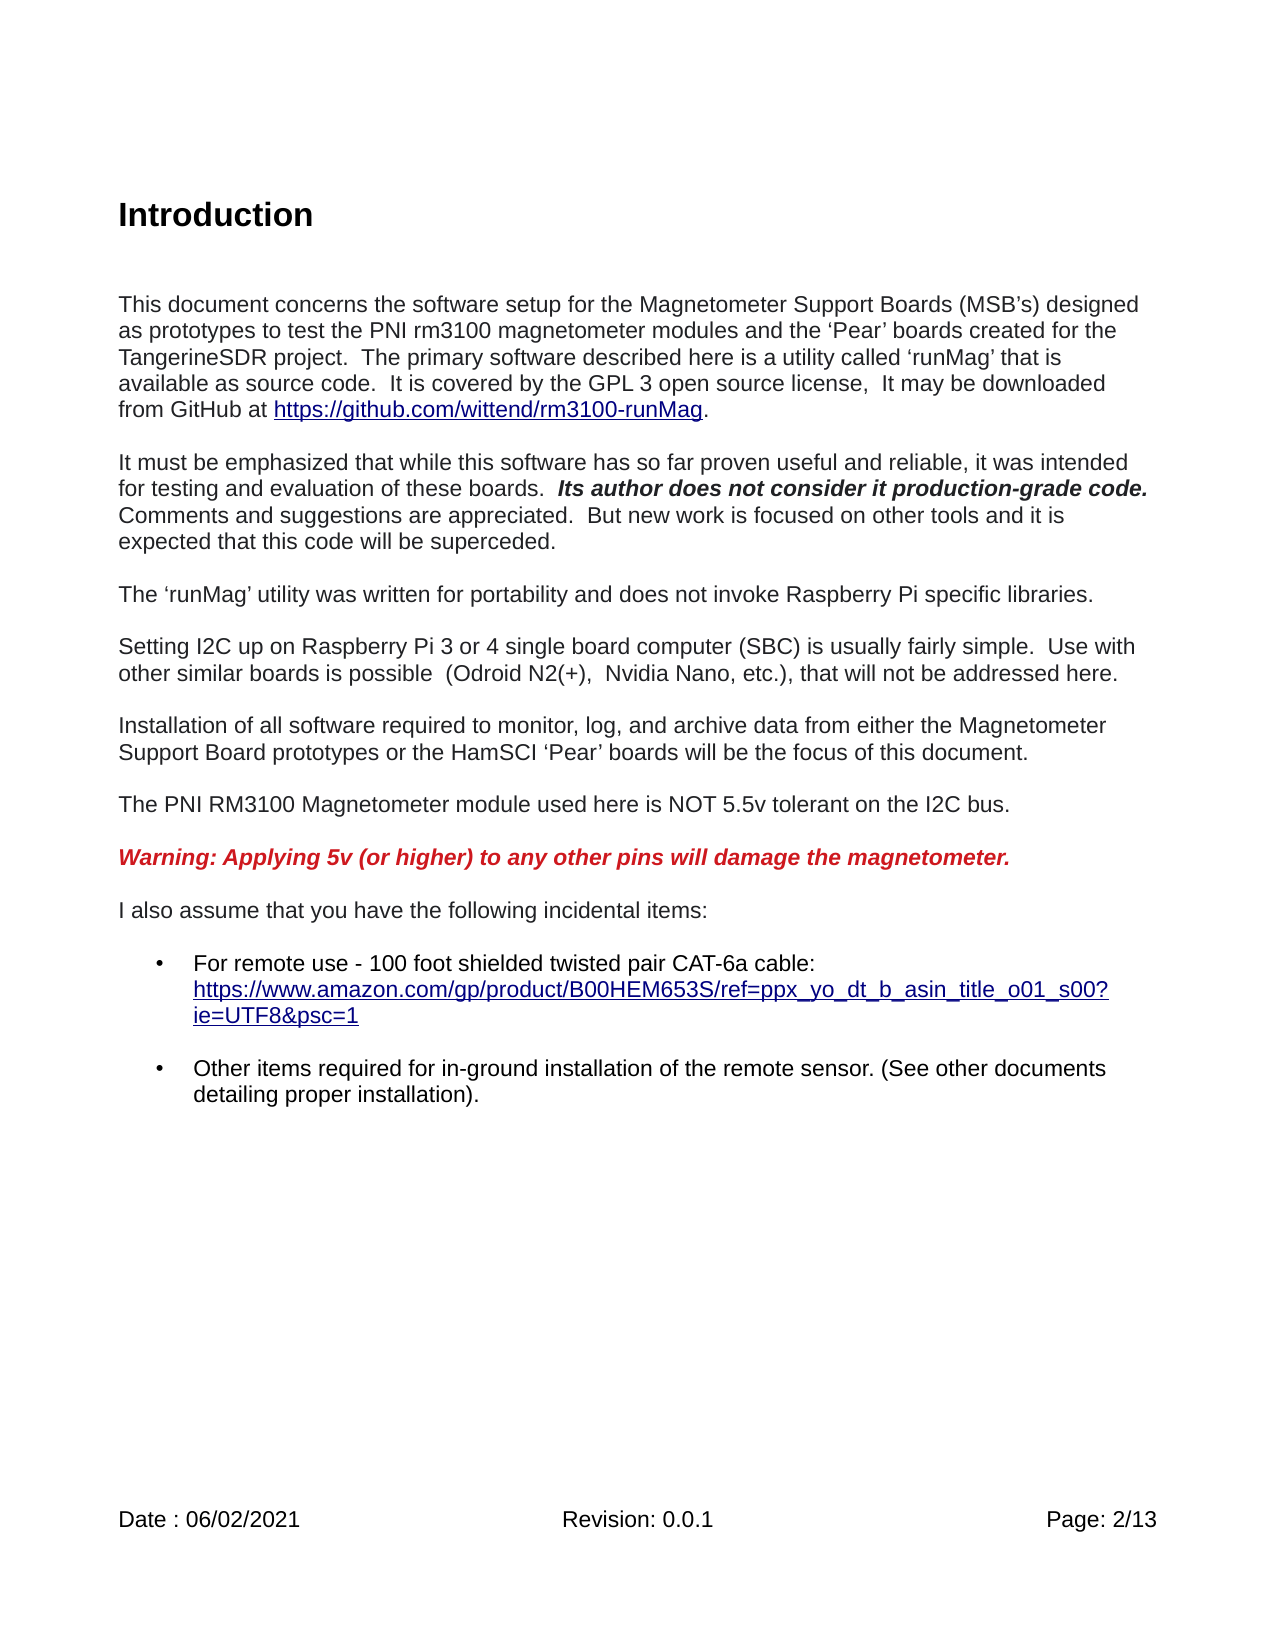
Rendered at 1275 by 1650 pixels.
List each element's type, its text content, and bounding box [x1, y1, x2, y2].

text Setting I2C up on Raspberry Pi 3 or 4 single board computer (SBC) is usually fairly simple. Use with other similar boards is possible (Odroid N2(+), Nvidia Nano, etc.), that will not be addressed here. [118, 633, 1157, 686]
list Other items required for in-ground installation of the remote sensor. (See other documents detailing proper installation). [156, 1055, 1157, 1108]
text Warning: Applying 5v (or higher) to any other pins will damage the magnetometer. [118, 844, 1157, 871]
text It must be emphasized that while this software has so far proven useful and reliable, it was intended for testing and evaluation of these boards. Its author does not consider it production-grade code. [118, 449, 1157, 502]
text Installation of all software required to monitor, log, and archive data from either the Magnetometer Support Board prototypes or the HamSCI ‘Pear’ boards will be the focus of this document. [118, 712, 1157, 765]
text Comments and suggestions are appreciated. But new work is focused on other tools and it is expected that this code will be superceded. [118, 502, 1157, 554]
text The ‘runMag’ utility was written for portability and does not invoke Raspberry Pi specific libraries. [118, 581, 1157, 607]
text I also assume that you have the following incidental items: [118, 897, 1157, 923]
text The PNI RM3100 Magnetometer module used here is NOT 5.5v tolerant on the I2C bus. [118, 791, 1157, 818]
subtitle Introduction [118, 195, 1157, 233]
text This document concerns the software setup for the Magnetometer Support Boards (MSB’s) designed as prototypes to test the PNI rm3100 magnetometer modules and the ‘Pear’ boards created for the TangerineSDR project. The primary software described here is a utility called ‘runMag’ that is available as source code. It is covered by the GPL 3 open source license, It may be downloaded from GitHub at https://github.com/wittend/rm3100-runMag. [118, 291, 1157, 422]
list For remote use - 100 foot shielded twisted pair CAT-6a cable: https://www.amazon.com/gp/product/B00HEM653S/ref=ppx_yo_dt_b_asin_title_o01_s00?ie=UTF8&psc=1 [156, 949, 1157, 1029]
